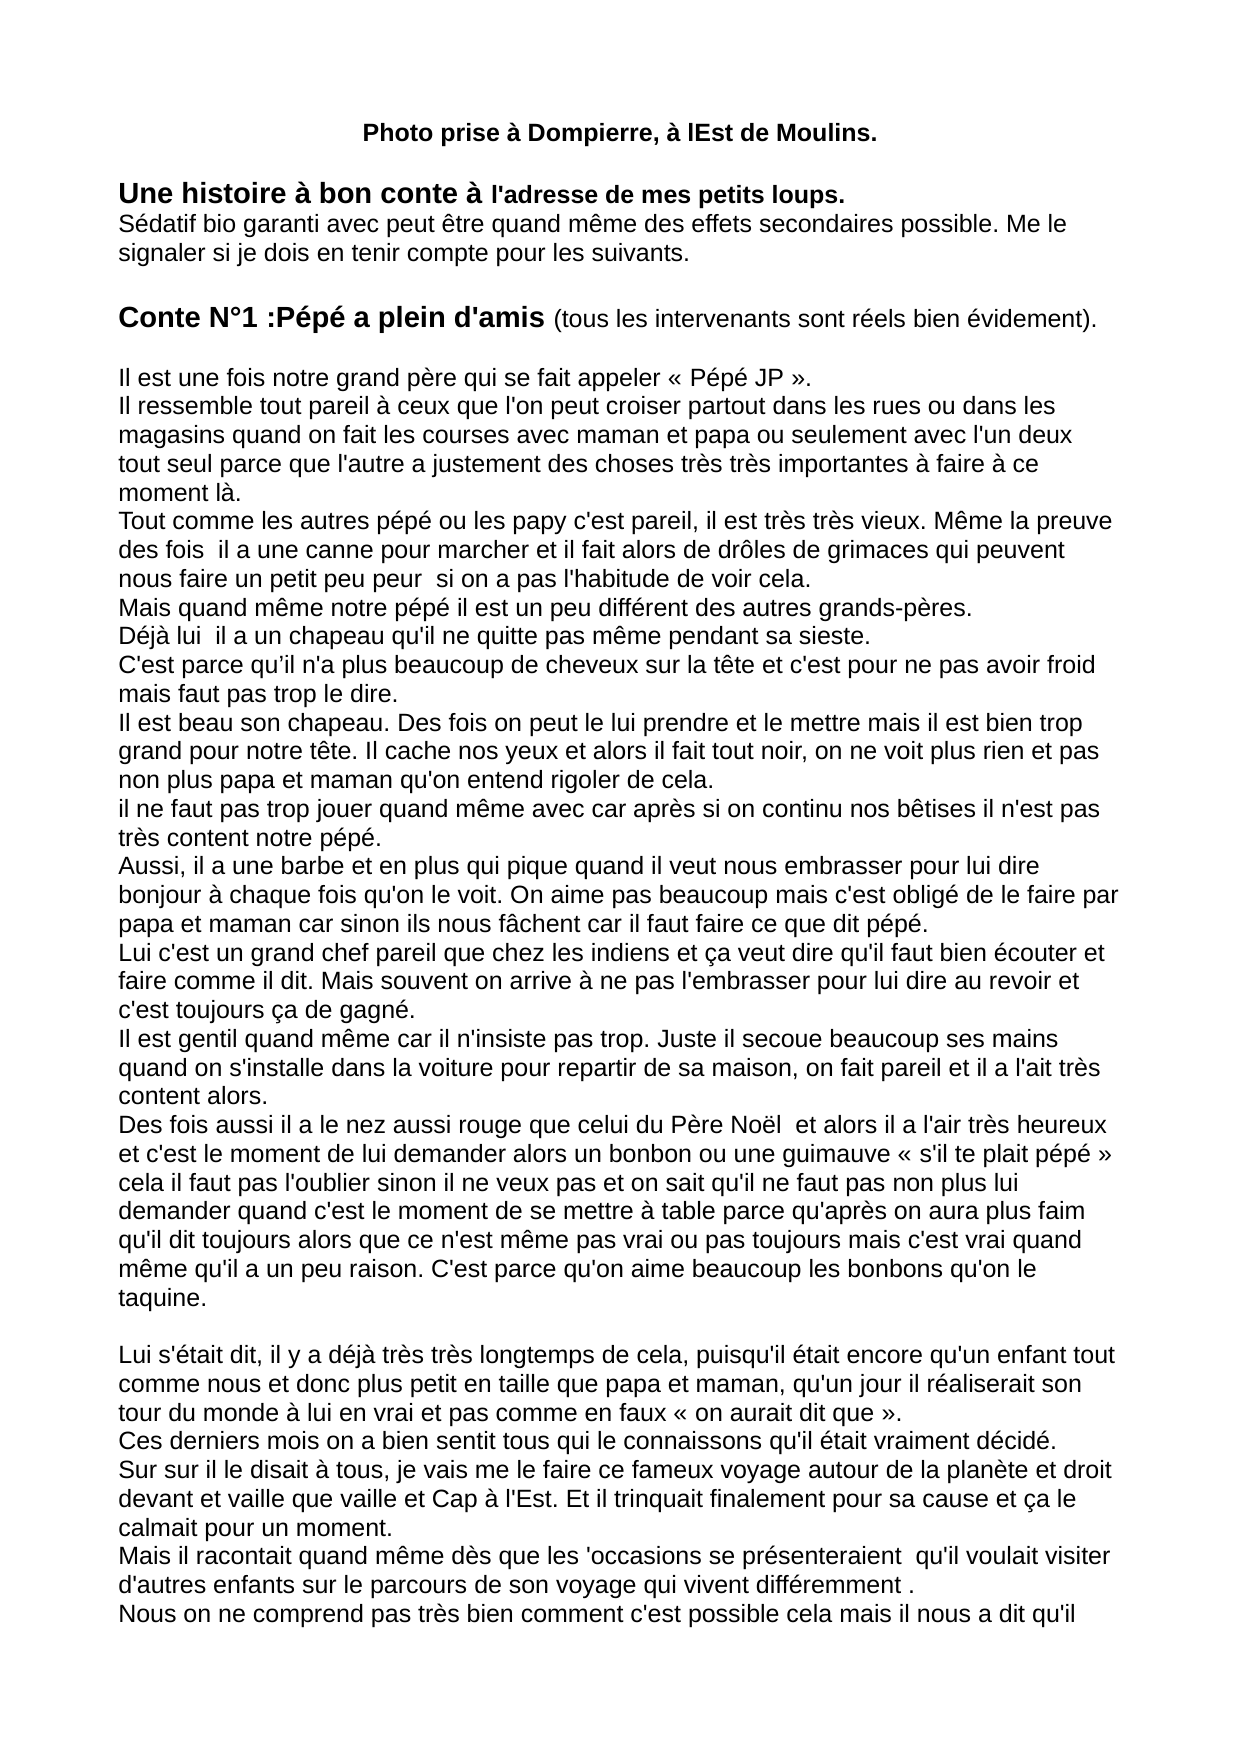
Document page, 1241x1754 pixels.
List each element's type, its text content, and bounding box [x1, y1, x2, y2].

text Sédatif bio garanti avec peut être quand même des effets secondaires possible. Me le signaler si je dois en tenir compte pour les suivants. [118, 209, 1122, 267]
text C'est parce qu’il n'a plus beaucoup de cheveux sur la tête et c'est pour ne pas avoir froid mais faut pas trop le dire. [118, 650, 1122, 707]
text Il est une fois notre grand père qui se fait appeler « Pépé JP ». [118, 362, 1122, 391]
text Il ressemble tout pareil à ceux que l'on peut croiser partout dans les rues ou dans les magasins quand on fait les courses avec maman et papa ou seulement avec l'un deux tout seul parce que l'autre a justement des choses très très importantes à faire à ce moment là. [118, 391, 1122, 506]
text Mais quand même notre pépé il est un peu différent des autres grands-pères. [118, 592, 1122, 621]
text Ces derniers mois on a bien sentit tous qui le connaissons qu'il était vraiment décidé. [118, 1426, 1122, 1455]
text Aussi, il a une barbe et en plus qui pique quand il veut nous embrasser pour lui dire bonjour à chaque fois qu'on le voit. On aime pas beaucoup mais c'est obligé de le faire par papa et maman car sinon ils nous fâchent car il faut faire ce que dit pépé. Lui c'est un grand chef pareil que chez les indiens et ça veut dire qu'il faut bien écouter et faire comme il dit. Mais souvent on arrive à ne pas l'embrasser pour lui dire au revoir et c'est toujours ça de gagné. [118, 851, 1122, 1024]
text Déjà lui il a un chapeau qu'il ne quitte pas même pendant sa sieste. [118, 621, 1122, 650]
text Mais il racontait quand même dès que les 'occasions se présenteraient qu'il voulait visiter d'autres enfants sur le parcours de son voyage qui vivent différemment . [118, 1541, 1122, 1599]
text Lui s'était dit, il y a déjà très très longtemps de cela, puisqu'il était encore qu'un enfant tout comme nous et donc plus petit en taille que papa et maman, qu'un jour il réaliserait son tour du monde à lui en vrai et pas comme en faux « on aurait dit que ». [118, 1311, 1122, 1426]
text Il est gentil quand même car il n'insiste pas trop. Juste il secoue beaucoup ses mains quand on s'installe dans la voiture pour repartir de sa maison, on fait pareil et il a l'ait très content alors. [118, 1024, 1122, 1110]
text Des fois aussi il a le nez aussi rouge que celui du Père Noël et alors il a l'air très heureux et c'est le moment de lui demander alors un bonbon ou une guimauve « s'il te plait pépé » cela il faut pas l'oublier sinon il ne veux pas et on sait qu'il ne faut pas non plus lui demander quand c'est le moment de se mettre à table parce qu'après on aura plus faim qu'il dit toujours alors que ce n'est même pas vrai ou pas toujours mais c'est vrai quand même qu'il a un peu raison. C'est parce qu'on aime beaucoup les bonbons qu'on le taquine. [118, 1110, 1122, 1311]
text Tout comme les autres pépé ou les papy c'est pareil, il est très très vieux. Même la preuve des fois il a une canne pour marcher et il fait alors de drôles de grimaces qui peuvent nous faire un petit peu peur si on a pas l'habitude de voir cela. [118, 506, 1122, 592]
text Sur sur il le disait à tous, je vais me le faire ce fameux voyage autour de la planète et droit devant et vaille que vaille et Cap à l'Est. Et il trinquait finalement pour sa cause et ça le calmait pour un moment. [118, 1455, 1122, 1541]
text Nous on ne comprend pas très bien comment c'est possible cela mais il nous a dit qu'il [118, 1599, 1122, 1627]
text il ne faut pas trop jouer quand même avec car après si on continu nos bêtises il n'est pas très content notre pépé. [118, 794, 1122, 851]
text Il est beau son chapeau. Des fois on peut le lui prendre et le mettre mais il est bien trop grand pour notre tête. Il cache nos yeux et alors il fait tout noir, on ne voit plus rien et pas non plus papa et maman qu'on entend rigoler de cela. [118, 707, 1122, 794]
text Une histoire à bon conte à l'adresse de mes petits loups. [118, 176, 1122, 209]
text Conte N°1 :Pépé a plein d'amis (tous les intervenants sont réels bien évidement). [118, 300, 1122, 334]
text Photo prise à Dompierre, à lEst de Moulins. [118, 118, 1122, 147]
